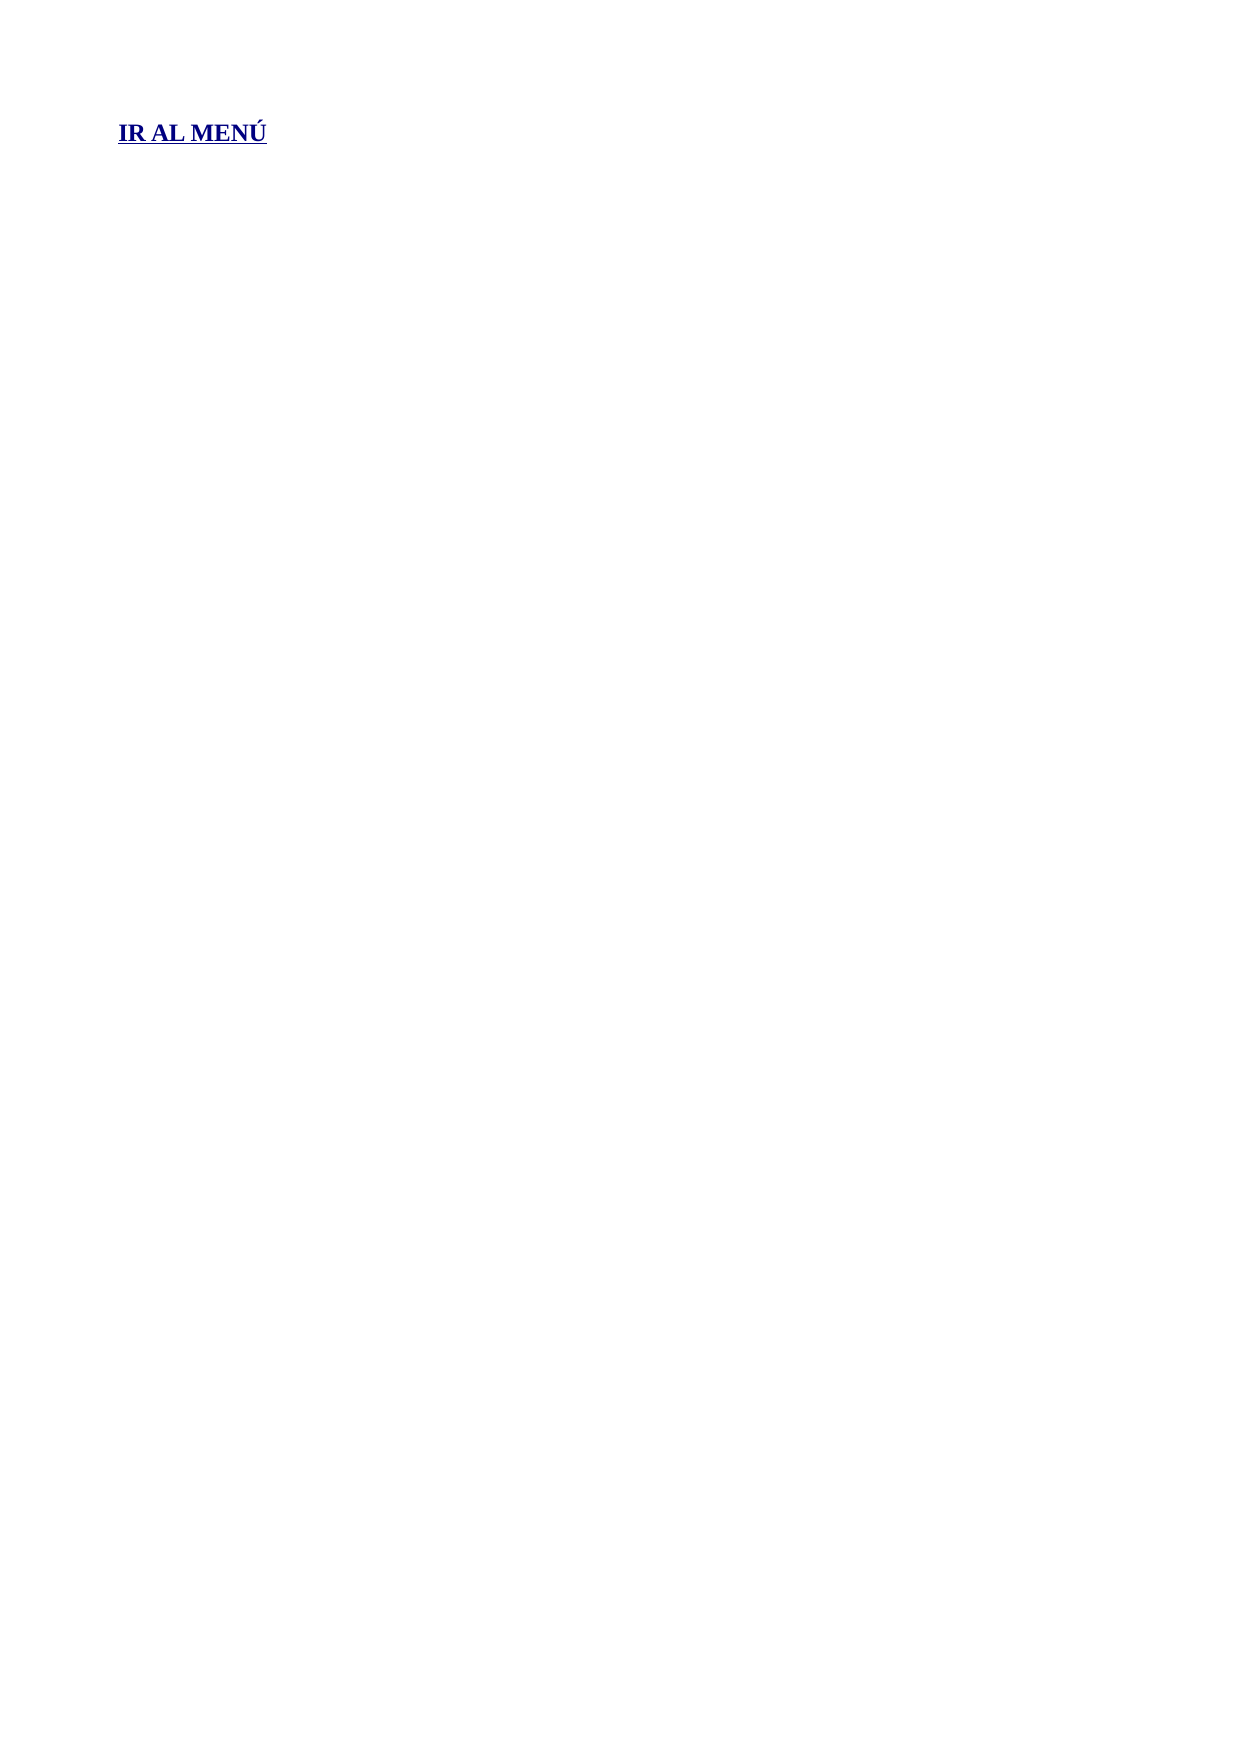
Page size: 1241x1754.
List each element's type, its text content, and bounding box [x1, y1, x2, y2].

subtitle IR AL MENÚ [118, 118, 1122, 147]
